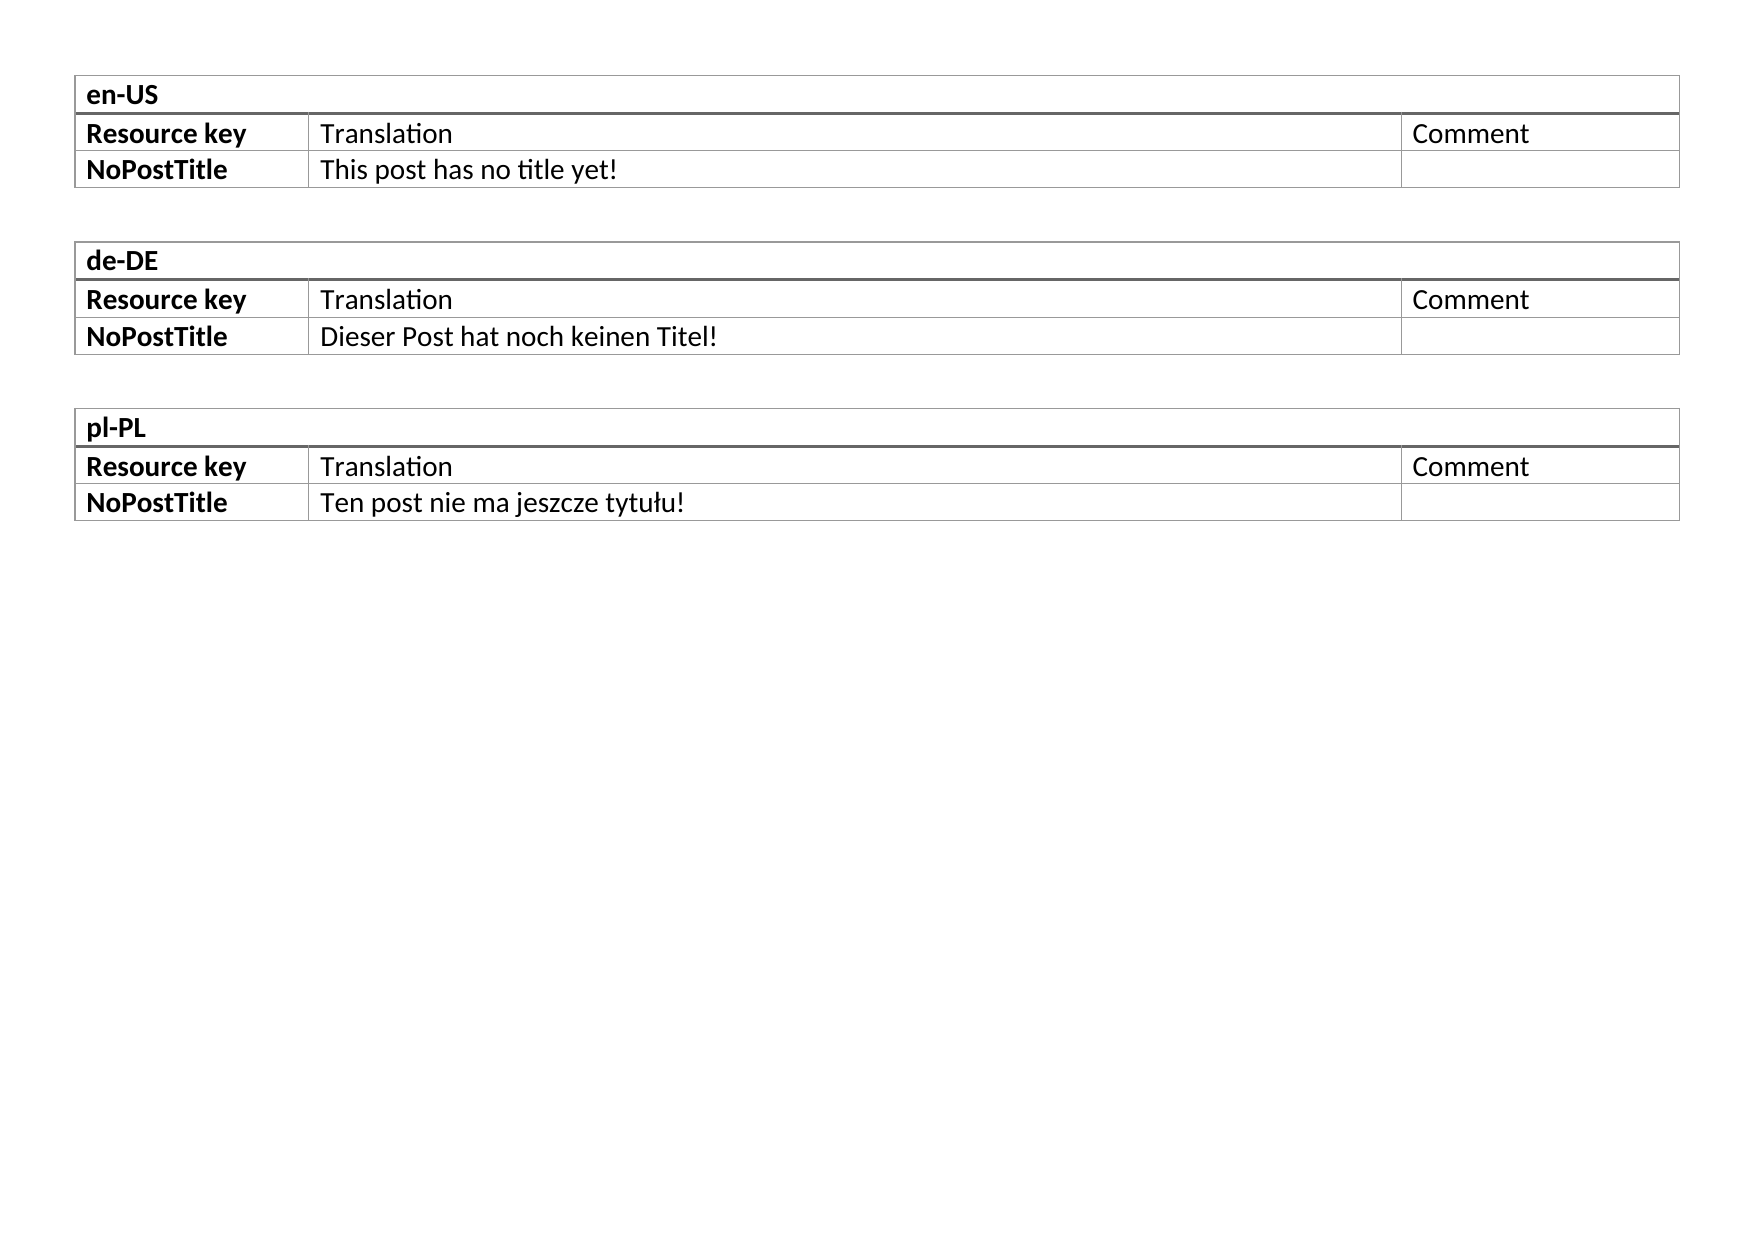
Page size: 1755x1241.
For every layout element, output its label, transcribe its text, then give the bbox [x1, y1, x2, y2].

table_cell NoPostTitle [76, 151, 308, 187]
table_header en-US [76, 76, 1679, 112]
table_cell Resource key [76, 448, 308, 483]
table_cell [1402, 151, 1679, 187]
table_cell NoPostTitle [76, 484, 308, 520]
table_header pl-PL [76, 409, 1679, 444]
table_cell Comment [1402, 281, 1679, 317]
table_cell This post has no title yet! [309, 151, 1401, 187]
table_cell Comment [1402, 448, 1679, 483]
table_header de-DE [76, 243, 1679, 278]
table_cell Translation [309, 448, 1401, 483]
table_cell Translation [309, 281, 1401, 317]
table_cell Dieser Post hat noch keinen Titel! [309, 318, 1401, 353]
table_cell Comment [1402, 115, 1679, 150]
table_cell Ten post nie ma jeszcze tytułu! [309, 484, 1401, 520]
table_cell Resource key [76, 115, 308, 150]
table_cell Translation [309, 115, 1401, 150]
table_cell NoPostTitle [76, 318, 308, 353]
table_cell [1402, 484, 1679, 520]
table_cell Resource key [76, 281, 308, 317]
table_cell [1402, 318, 1679, 353]
